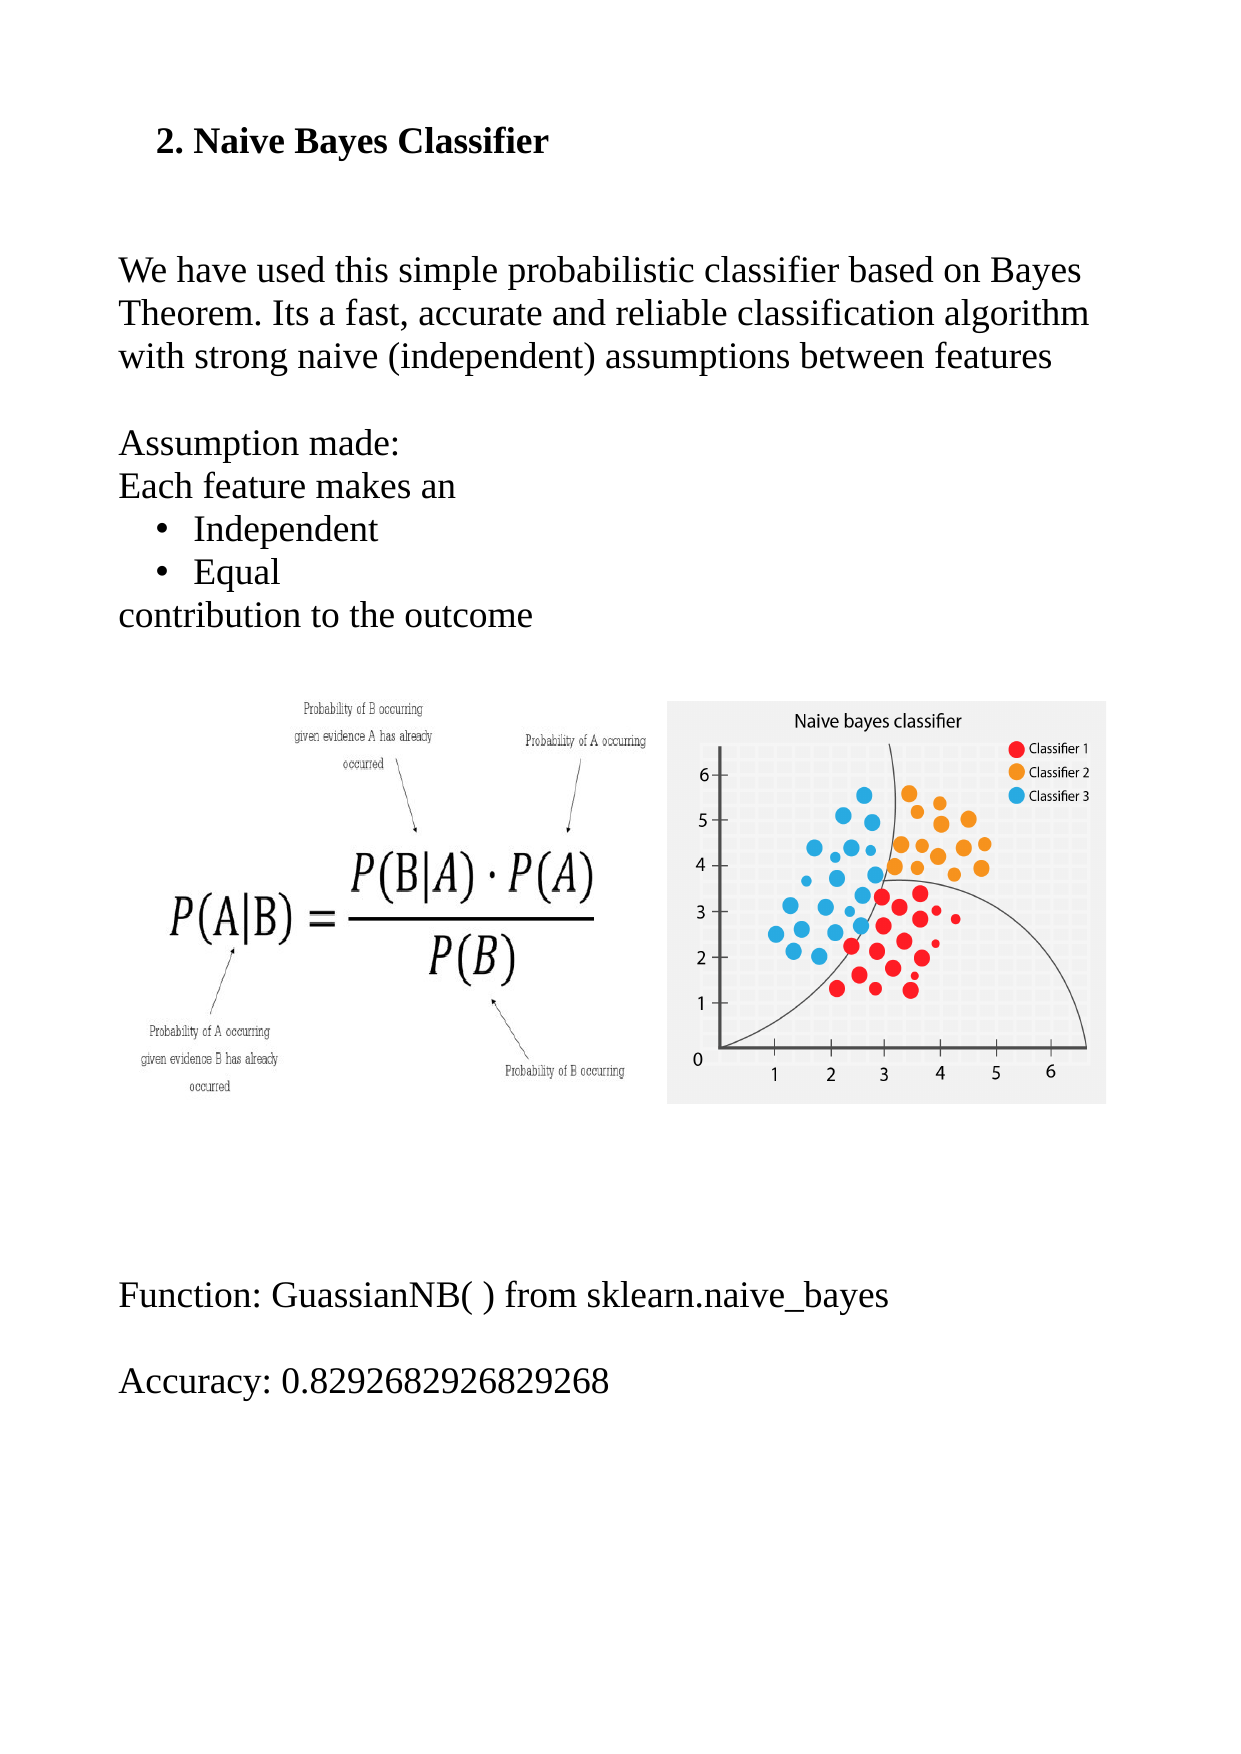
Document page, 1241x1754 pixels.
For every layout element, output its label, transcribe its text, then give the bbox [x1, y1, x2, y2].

list Naive Bayes Classifier [156, 118, 1122, 161]
text Each feature makes an [118, 463, 1122, 506]
text Function: GuassianNB( ) from sklearn.naive_bayes [118, 1272, 1122, 1315]
picture [132, 672, 655, 1119]
picture [667, 701, 1107, 1104]
text contribution to the outcome [118, 592, 1122, 636]
text Assumption made: [118, 420, 1122, 463]
text Accuracy: 0.8292682926829268 [118, 1358, 1122, 1401]
text We have used this simple probabilistic classifier based on Bayes Theorem. Its a fast, accurate and reliable classification algorithm with strong naive (independent) assumptions between features [118, 247, 1122, 377]
list Independent [156, 506, 1122, 549]
list Equal [156, 549, 1122, 592]
